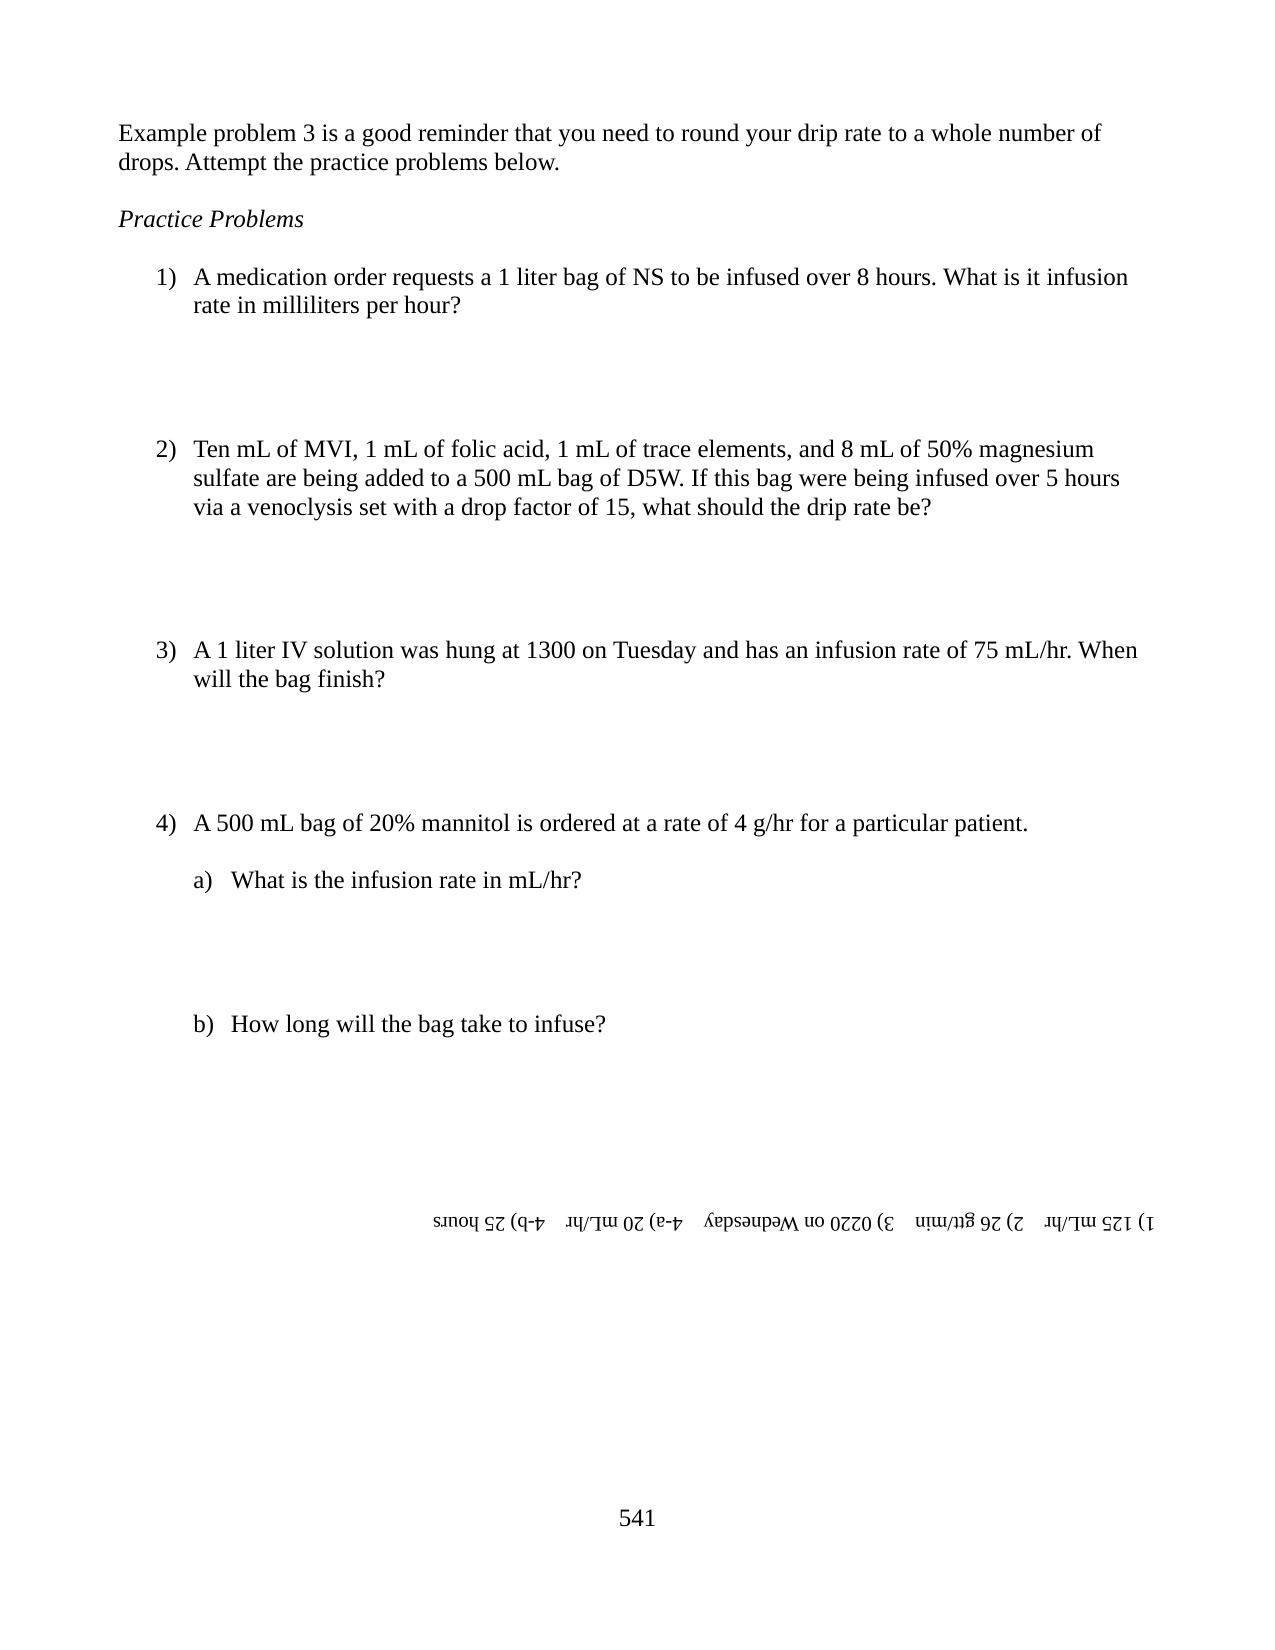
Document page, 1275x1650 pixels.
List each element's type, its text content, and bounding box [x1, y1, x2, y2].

list A 1 liter IV solution was hung at 1300 on Tuesday and has an infusion rate of 75 mL/hr. When will the bag finish? [156, 636, 1157, 693]
text Example problem 3 is a good reminder that you need to round your drip rate to a whole number of drops. Attempt the practice problems below. [118, 118, 1157, 176]
list What is the infusion rate in mL/hr? [193, 866, 1157, 894]
list How long will the bag take to infuse? [193, 1009, 1157, 1038]
text Practice Problems [118, 204, 1157, 233]
list A medication order requests a 1 liter bag of NS to be infused over 8 hours. What is it infusion rate in milliliters per hour? [156, 262, 1157, 319]
list A 500 mL bag of 20% mannitol is ordered at a rate of 4 g/hr for a particular patient. [156, 808, 1157, 837]
list Ten mL of MVI, 1 mL of folic acid, 1 mL of trace elements, and 8 mL of 50% magnesium sulfate are being added to a 500 mL bag of D5W. If this bag were being infused over 5 hours via a venoclysis set with a drop factor of 15, what should the drip rate be? [156, 434, 1157, 521]
